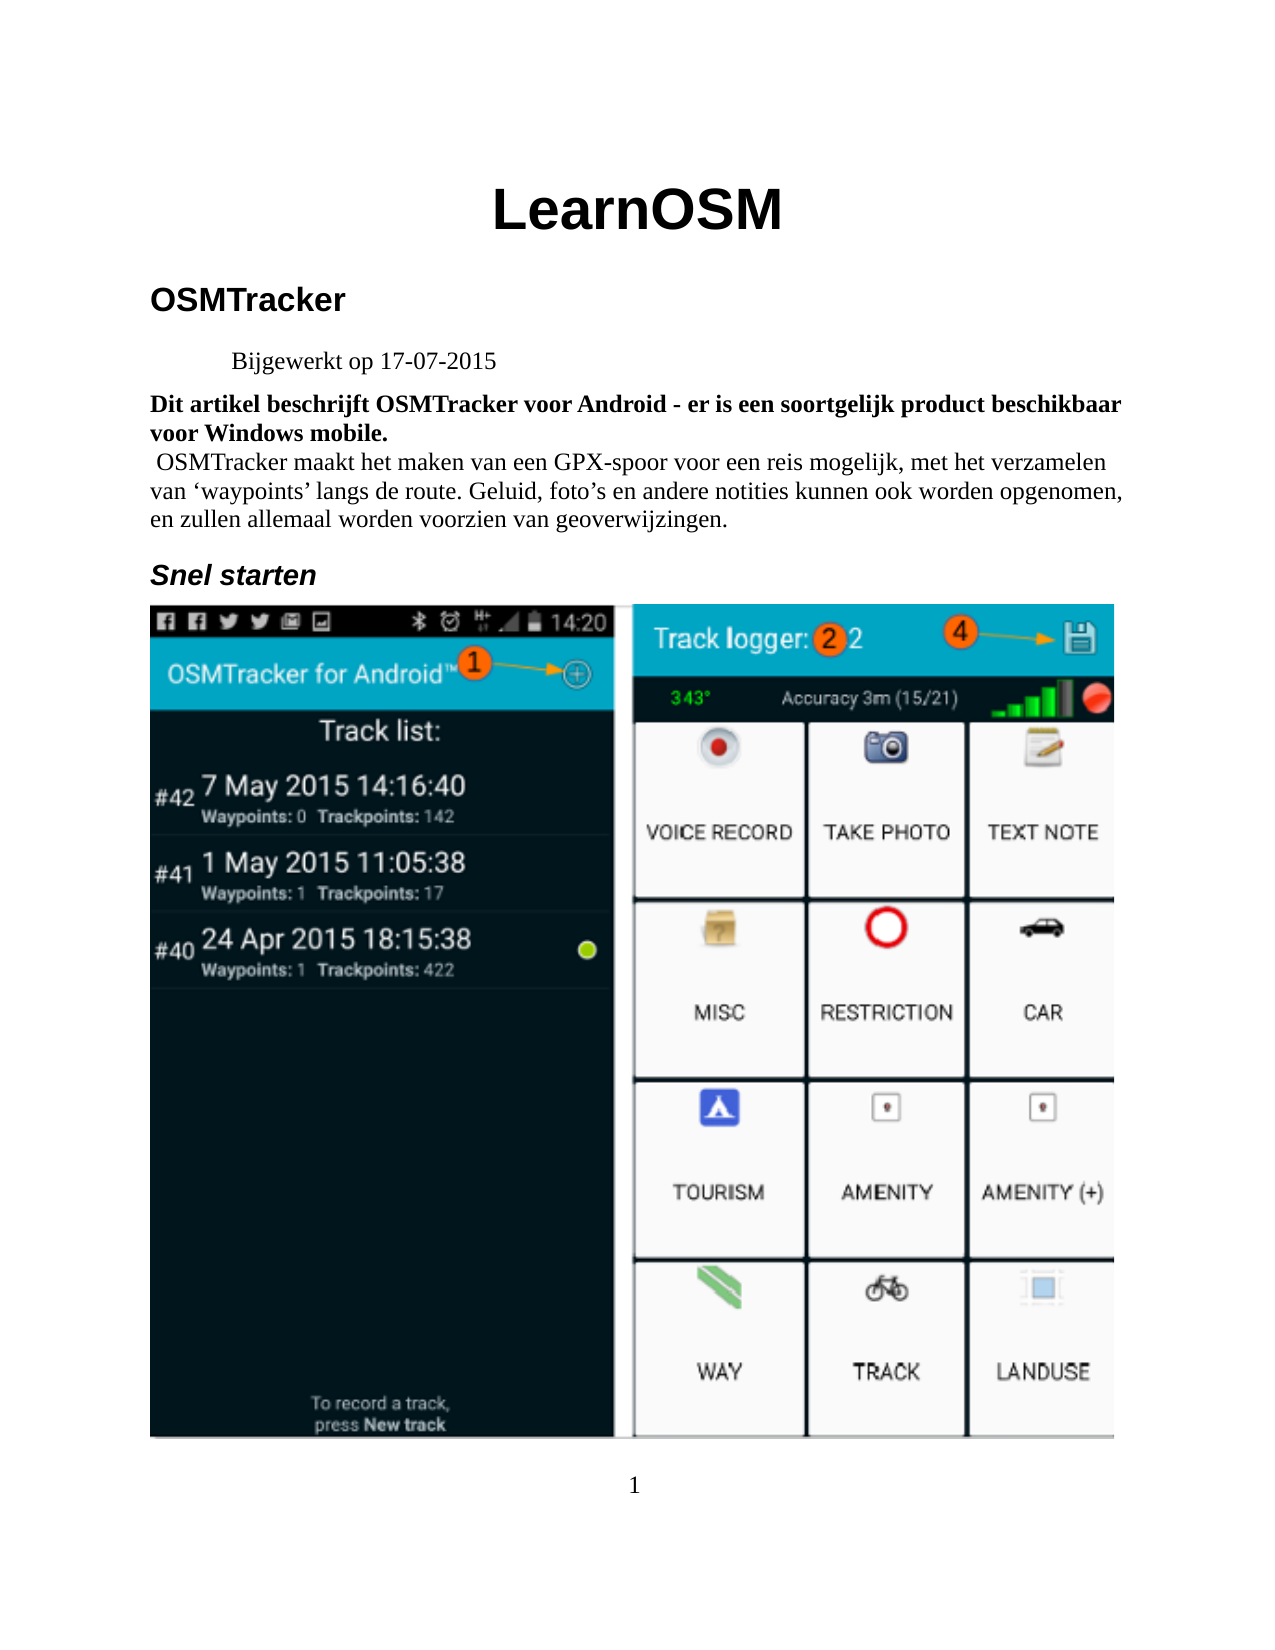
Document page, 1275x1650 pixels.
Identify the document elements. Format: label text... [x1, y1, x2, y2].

text Bijgewerkt op 17-07-2015 [225, 346, 1125, 374]
title LearnOSM [150, 175, 1125, 242]
subtitle Snel starten [150, 558, 1125, 592]
picture [150, 604, 1115, 1439]
text Dit artikel beschrijft OSMTracker voor Android - er is een soortgelijk product beschikbaar voor Windows mobile. OSMTracker maakt het maken van een GPX-spoor voor een reis mogelijk, met het verzamelen van ‘waypoints’ langs de route. Geluid, foto’s en andere notities kunnen ook worden opgenomen, en zullen allemaal worden voorzien van geoverwijzingen. [150, 389, 1125, 533]
subtitle OSMTracker [150, 279, 1125, 318]
